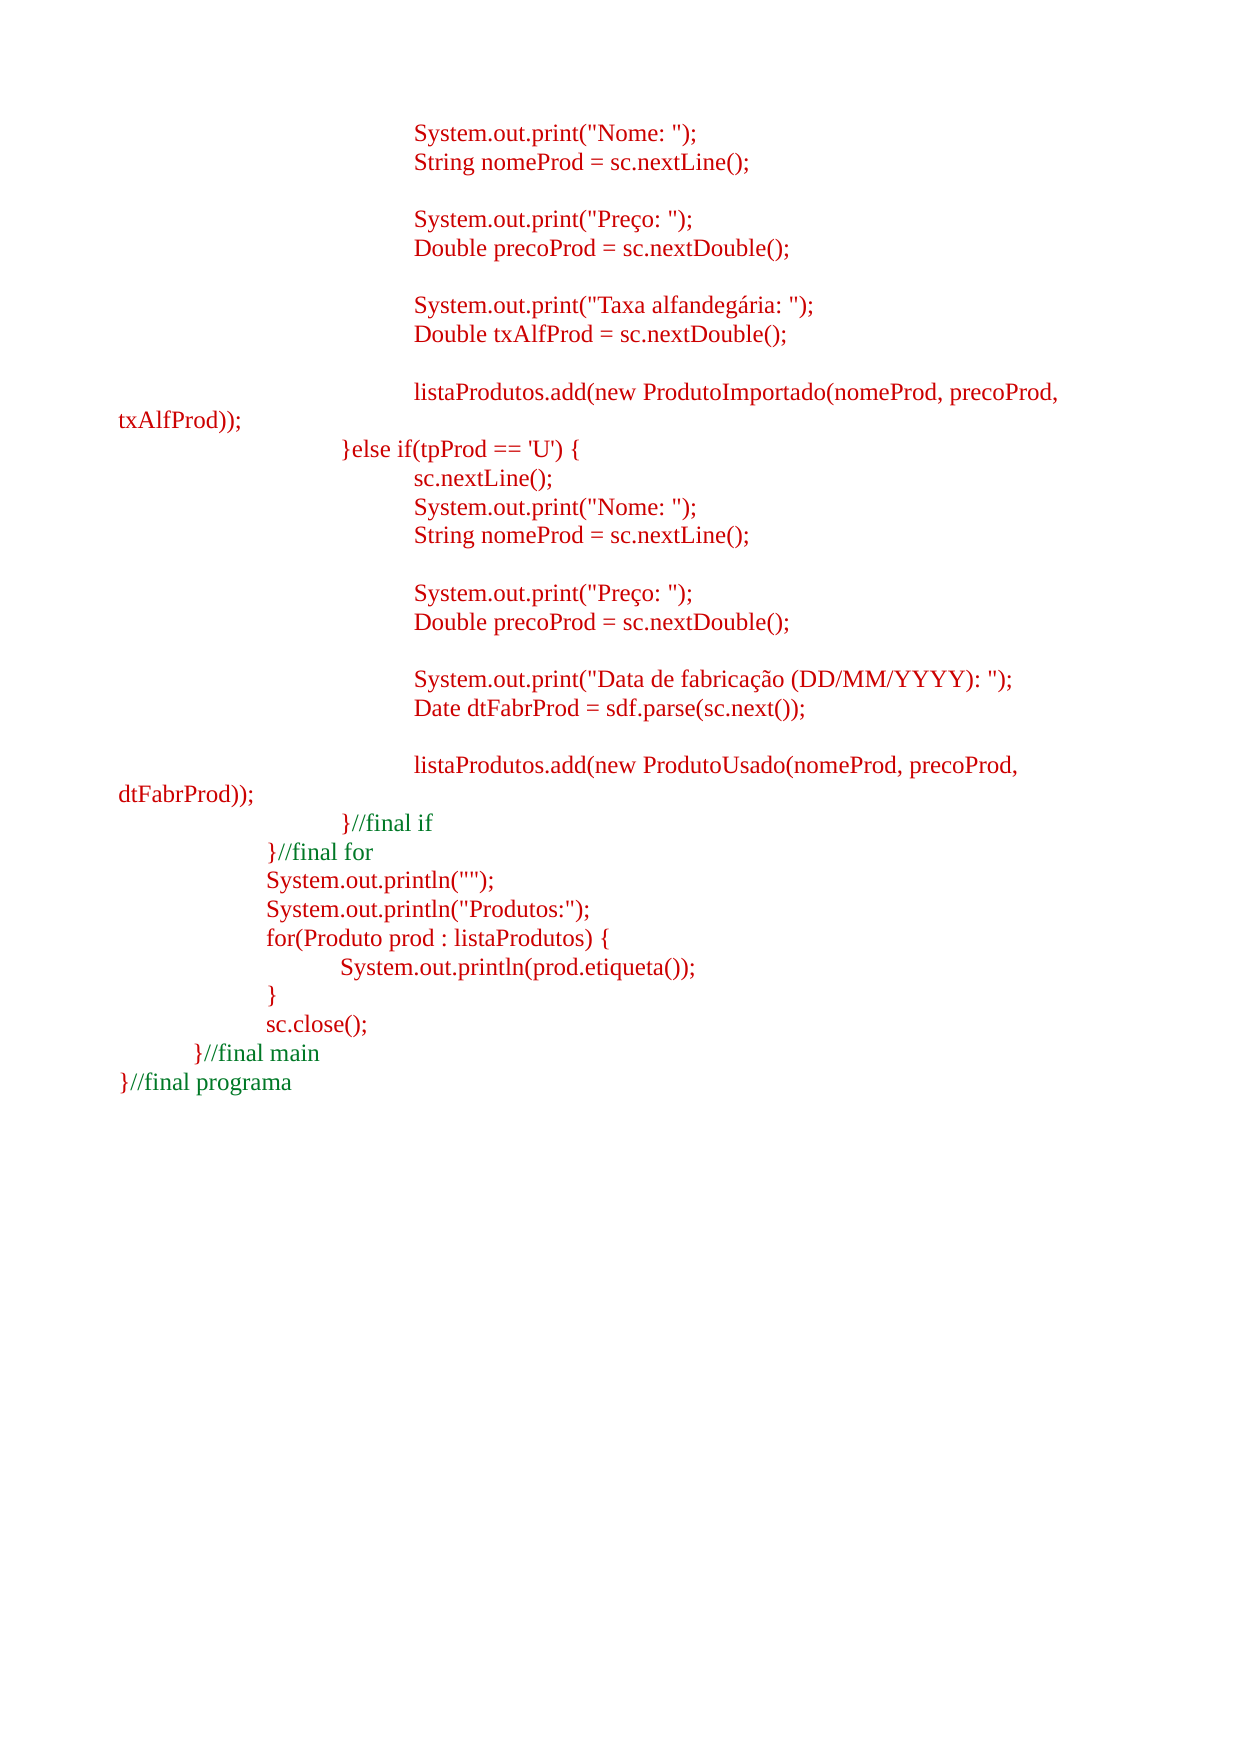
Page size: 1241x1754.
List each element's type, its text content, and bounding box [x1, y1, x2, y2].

text }//final programa [118, 1067, 1122, 1096]
text listaProdutos.add(new ProdutoUsado(nomeProd, precoProd, dtFabrProd)); [118, 751, 1122, 808]
text String nomeProd = sc.nextLine(); [118, 521, 1122, 549]
text }//final main [118, 1038, 1122, 1067]
text System.out.print("Preço: "); [118, 204, 1122, 233]
text System.out.println(""); [118, 866, 1122, 894]
text }else if(tpProd == 'U') { [118, 434, 1122, 463]
text System.out.print("Nome: "); [118, 118, 1122, 147]
text sc.close(); [118, 1009, 1122, 1038]
text } [118, 981, 1122, 1009]
text Double precoProd = sc.nextDouble(); [118, 233, 1122, 262]
text String nomeProd = sc.nextLine(); [118, 147, 1122, 176]
text System.out.println("Produtos:"); [118, 894, 1122, 923]
text listaProdutos.add(new ProdutoImportado(nomeProd, precoProd, txAlfProd)); [118, 377, 1122, 434]
text System.out.print("Nome: "); [118, 492, 1122, 521]
text }//final if [118, 808, 1122, 837]
text }//final for [118, 837, 1122, 866]
text System.out.println(prod.etiqueta()); [118, 952, 1122, 981]
text Double txAlfProd = sc.nextDouble(); [118, 319, 1122, 348]
text Date dtFabrProd = sdf.parse(sc.next()); [118, 693, 1122, 722]
text System.out.print("Data de fabricação (DD/MM/YYYY): "); [118, 664, 1122, 693]
text System.out.print("Preço: "); [118, 578, 1122, 607]
text for(Produto prod : listaProdutos) { [118, 923, 1122, 952]
text sc.nextLine(); [118, 463, 1122, 492]
text Double precoProd = sc.nextDouble(); [118, 607, 1122, 636]
text System.out.print("Taxa alfandegária: "); [118, 291, 1122, 319]
